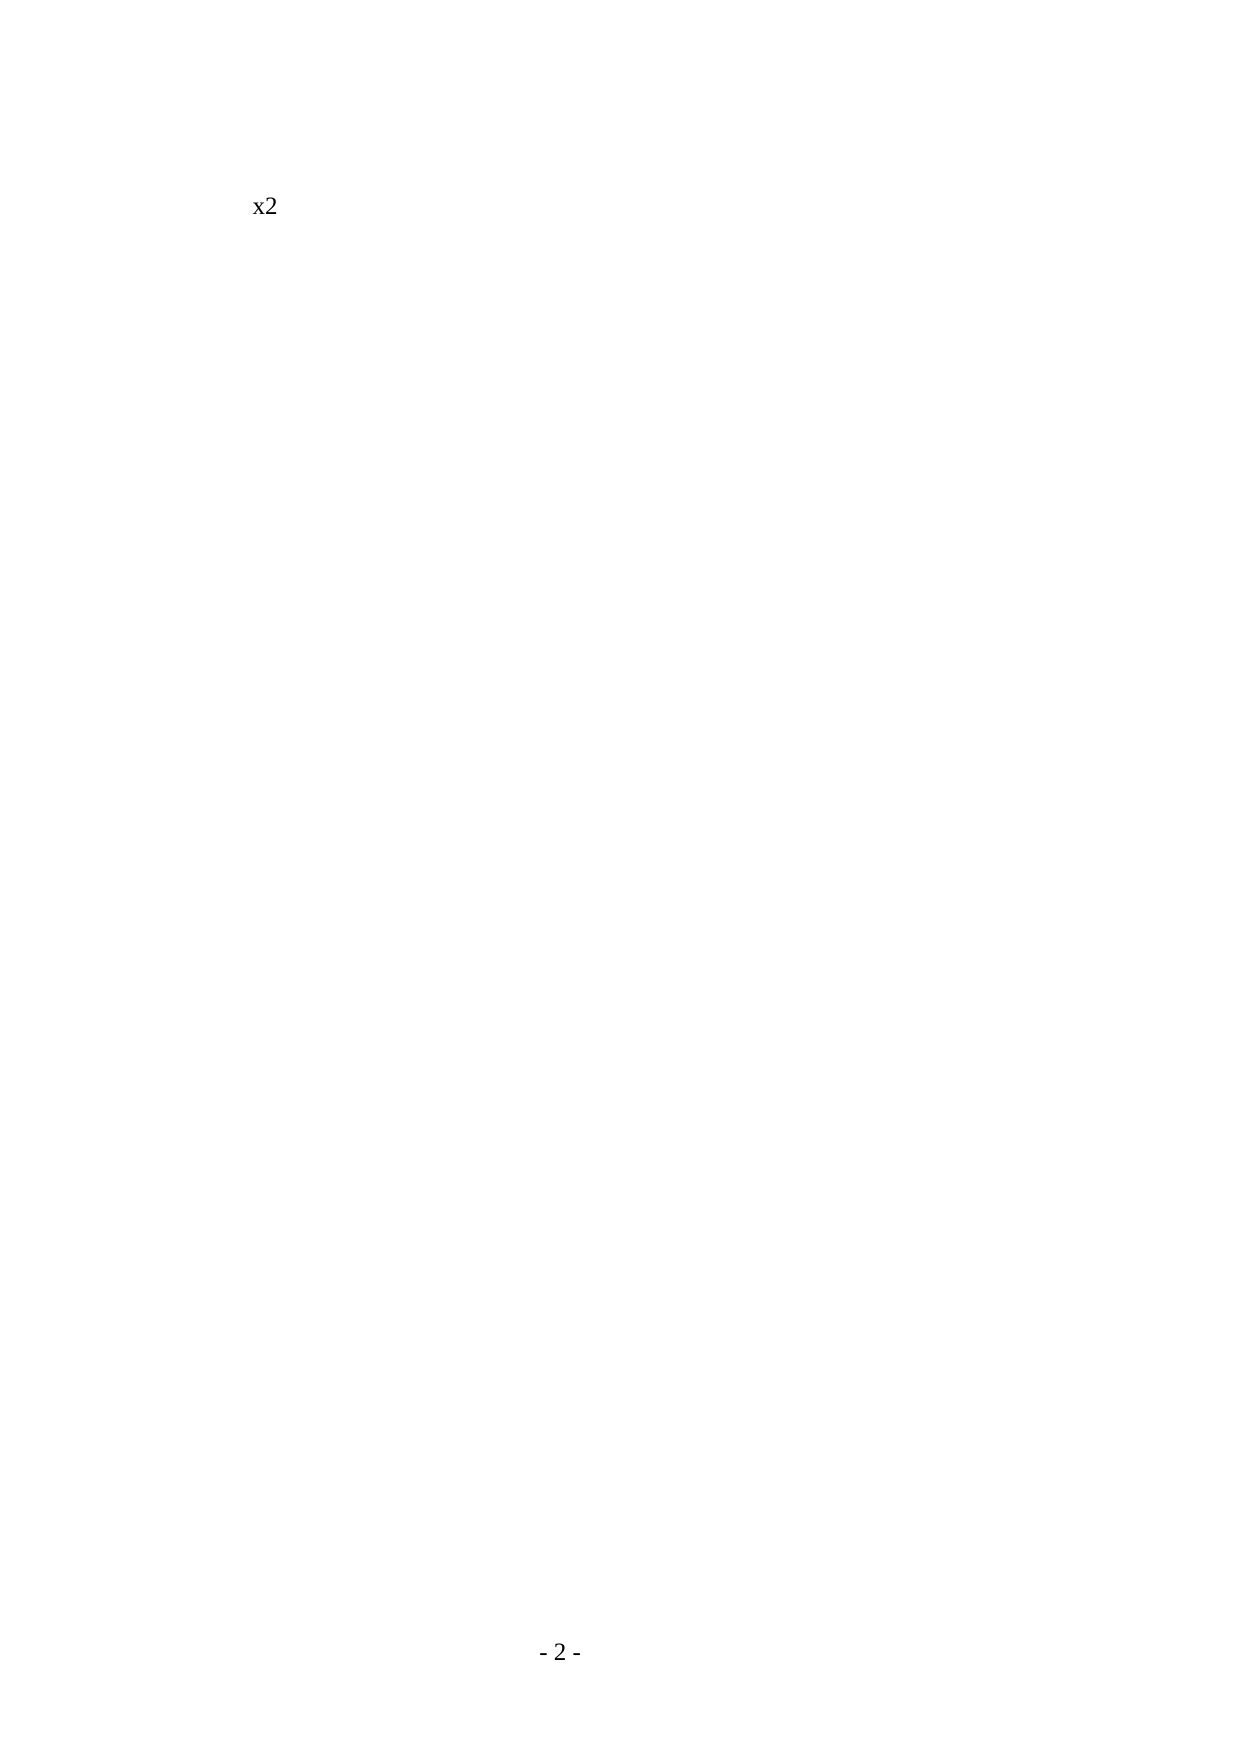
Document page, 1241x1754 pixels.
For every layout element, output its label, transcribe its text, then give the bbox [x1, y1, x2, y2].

text x2 [177, 191, 1093, 220]
